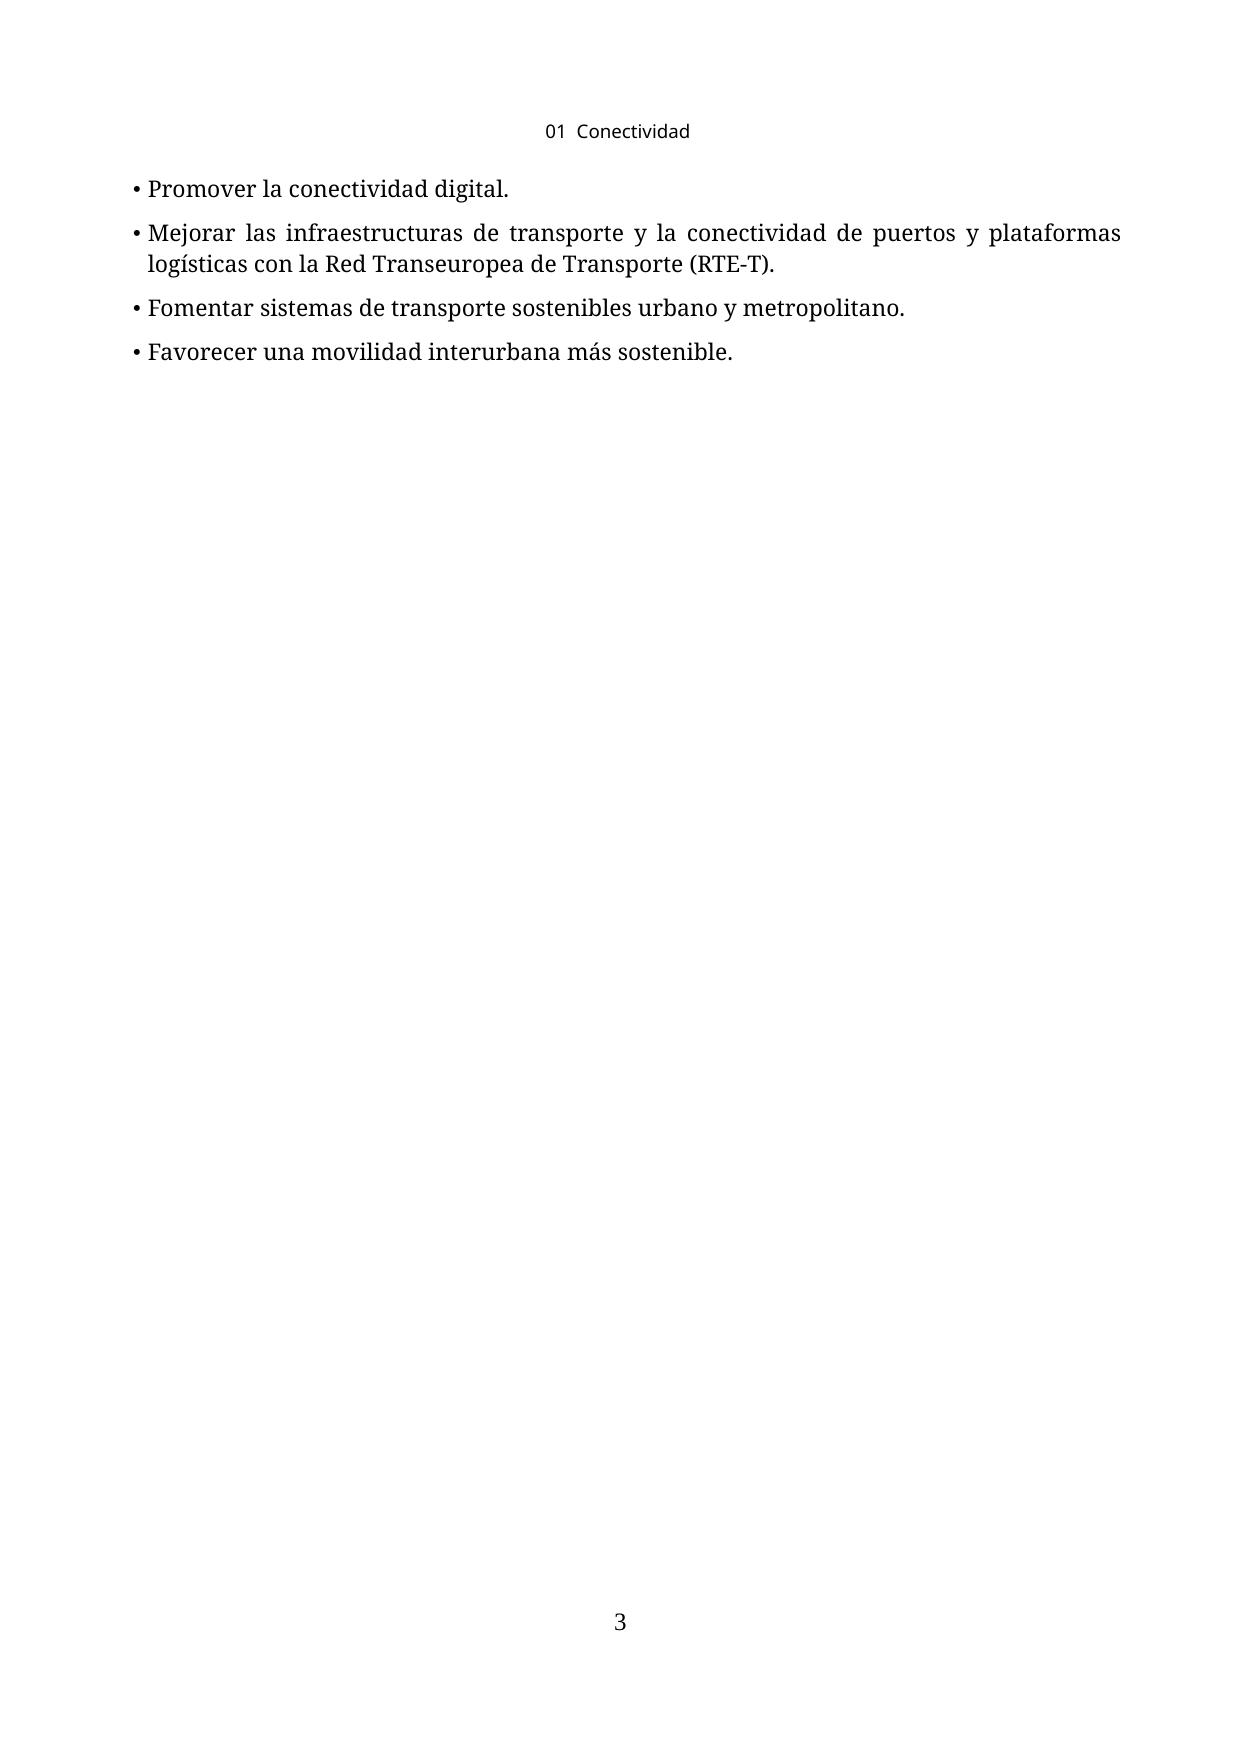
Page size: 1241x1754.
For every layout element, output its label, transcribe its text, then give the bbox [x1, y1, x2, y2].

list Fomentar sistemas de transporte sostenibles urbano y metropolitano. [133, 292, 1122, 323]
list Mejorar las infraestructuras de transporte y la conectividad de puertos y plataformas logísticas con la Red Transeuropea de Transporte (RTE-T). [133, 217, 1122, 279]
list Favorecer una movilidad interurbana más sostenible. [133, 336, 1122, 367]
list Promover la conectividad digital. [133, 173, 1122, 204]
